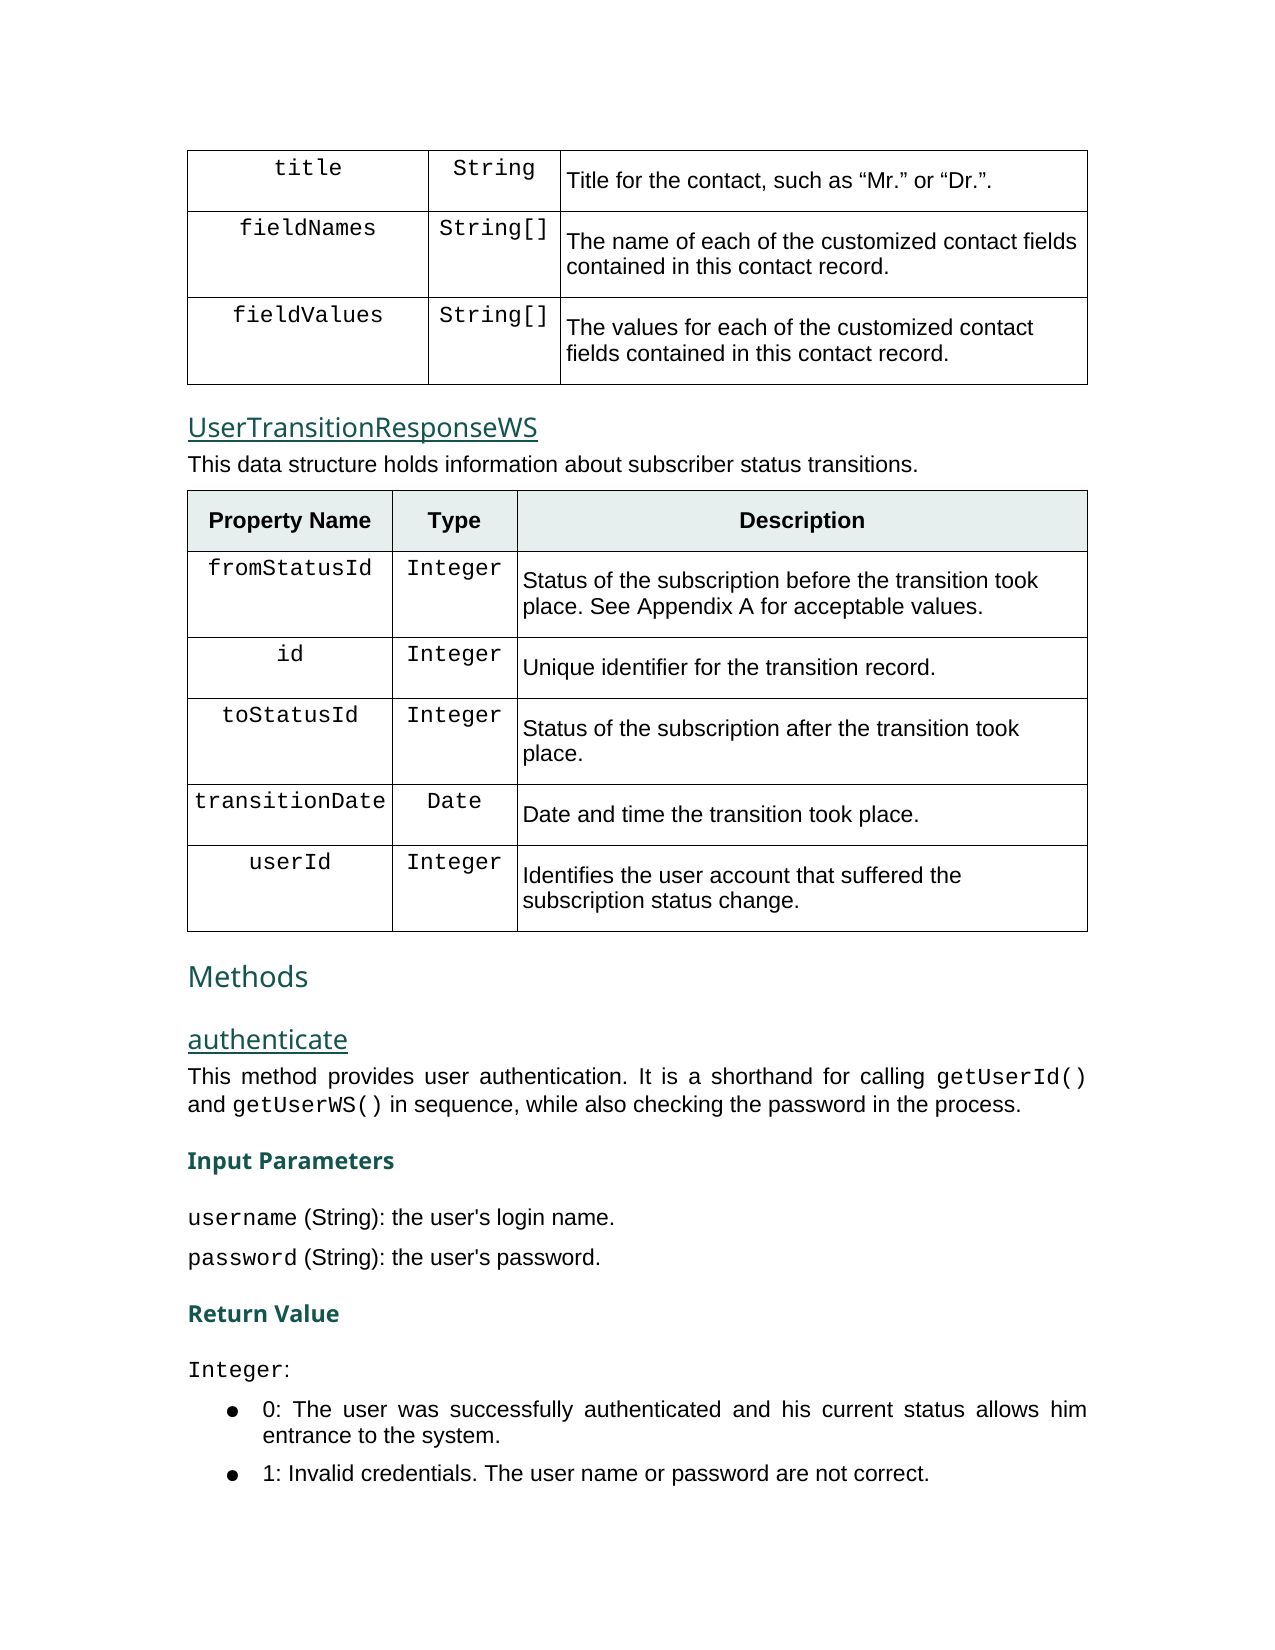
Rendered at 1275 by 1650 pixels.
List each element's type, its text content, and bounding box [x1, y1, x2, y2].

table_cell Status of the subscription after the transition took place. [518, 699, 1087, 784]
table_header Property Name [188, 491, 392, 551]
table_cell Date and time the transition took place. [518, 785, 1087, 845]
table_cell String [429, 151, 560, 211]
table_header Description [518, 491, 1087, 551]
list 0: The user was successfully authenticated and his current status allows him entrance to the system. [225, 1397, 1087, 1448]
text password (String): the user's password. [187, 1244, 1087, 1272]
table_cell Identifies the user account that suffered the subscription status change. [518, 846, 1087, 931]
table_cell Status of the subscription before the transition took place. See Appendix A for acceptable values. [518, 552, 1087, 637]
table_cell The name of each of the customized contact fields contained in this contact record. [561, 212, 1087, 297]
table_cell fieldValues [188, 298, 428, 383]
table_cell Title for the contact, such as “Mr.” or “Dr.”. [561, 151, 1087, 211]
table_cell toStatusId [188, 699, 392, 784]
table_cell fromStatusId [188, 552, 392, 637]
table_cell Integer [393, 699, 517, 784]
table_header Type [393, 491, 517, 551]
text This data structure holds information about subscriber status transitions. [187, 452, 1087, 477]
table_cell title [188, 151, 428, 211]
subtitle Return Value [187, 1297, 1087, 1329]
subtitle Methods [187, 956, 1087, 996]
table_cell String[] [429, 298, 560, 383]
subtitle authenticate [187, 1021, 1087, 1058]
text This method provides user authentication. It is a shorthand for calling getUserId() and getUserWS() in sequence, while also checking the password in the process. [187, 1064, 1087, 1119]
list 1: Invalid credentials. The user name or password are not correct. [225, 1461, 1087, 1487]
table_cell transitionDate [188, 785, 392, 845]
table_cell userId [188, 846, 392, 931]
text username (String): the user's login name. [187, 1204, 1087, 1232]
text Integer: [187, 1357, 1087, 1385]
table_cell Date [393, 785, 517, 845]
table_cell id [188, 638, 392, 698]
table_cell String[] [429, 212, 560, 297]
subtitle Input Parameters [187, 1144, 1087, 1176]
table_cell Integer [393, 552, 517, 637]
table_cell The values for each of the customized contact fields contained in this contact record. [561, 298, 1087, 383]
table_cell fieldNames [188, 212, 428, 297]
table_cell Integer [393, 638, 517, 698]
table_cell Unique identifier for the transition record. [518, 638, 1087, 698]
table_cell Integer [393, 846, 517, 931]
subtitle UserTransitionResponseWS [187, 408, 1087, 445]
